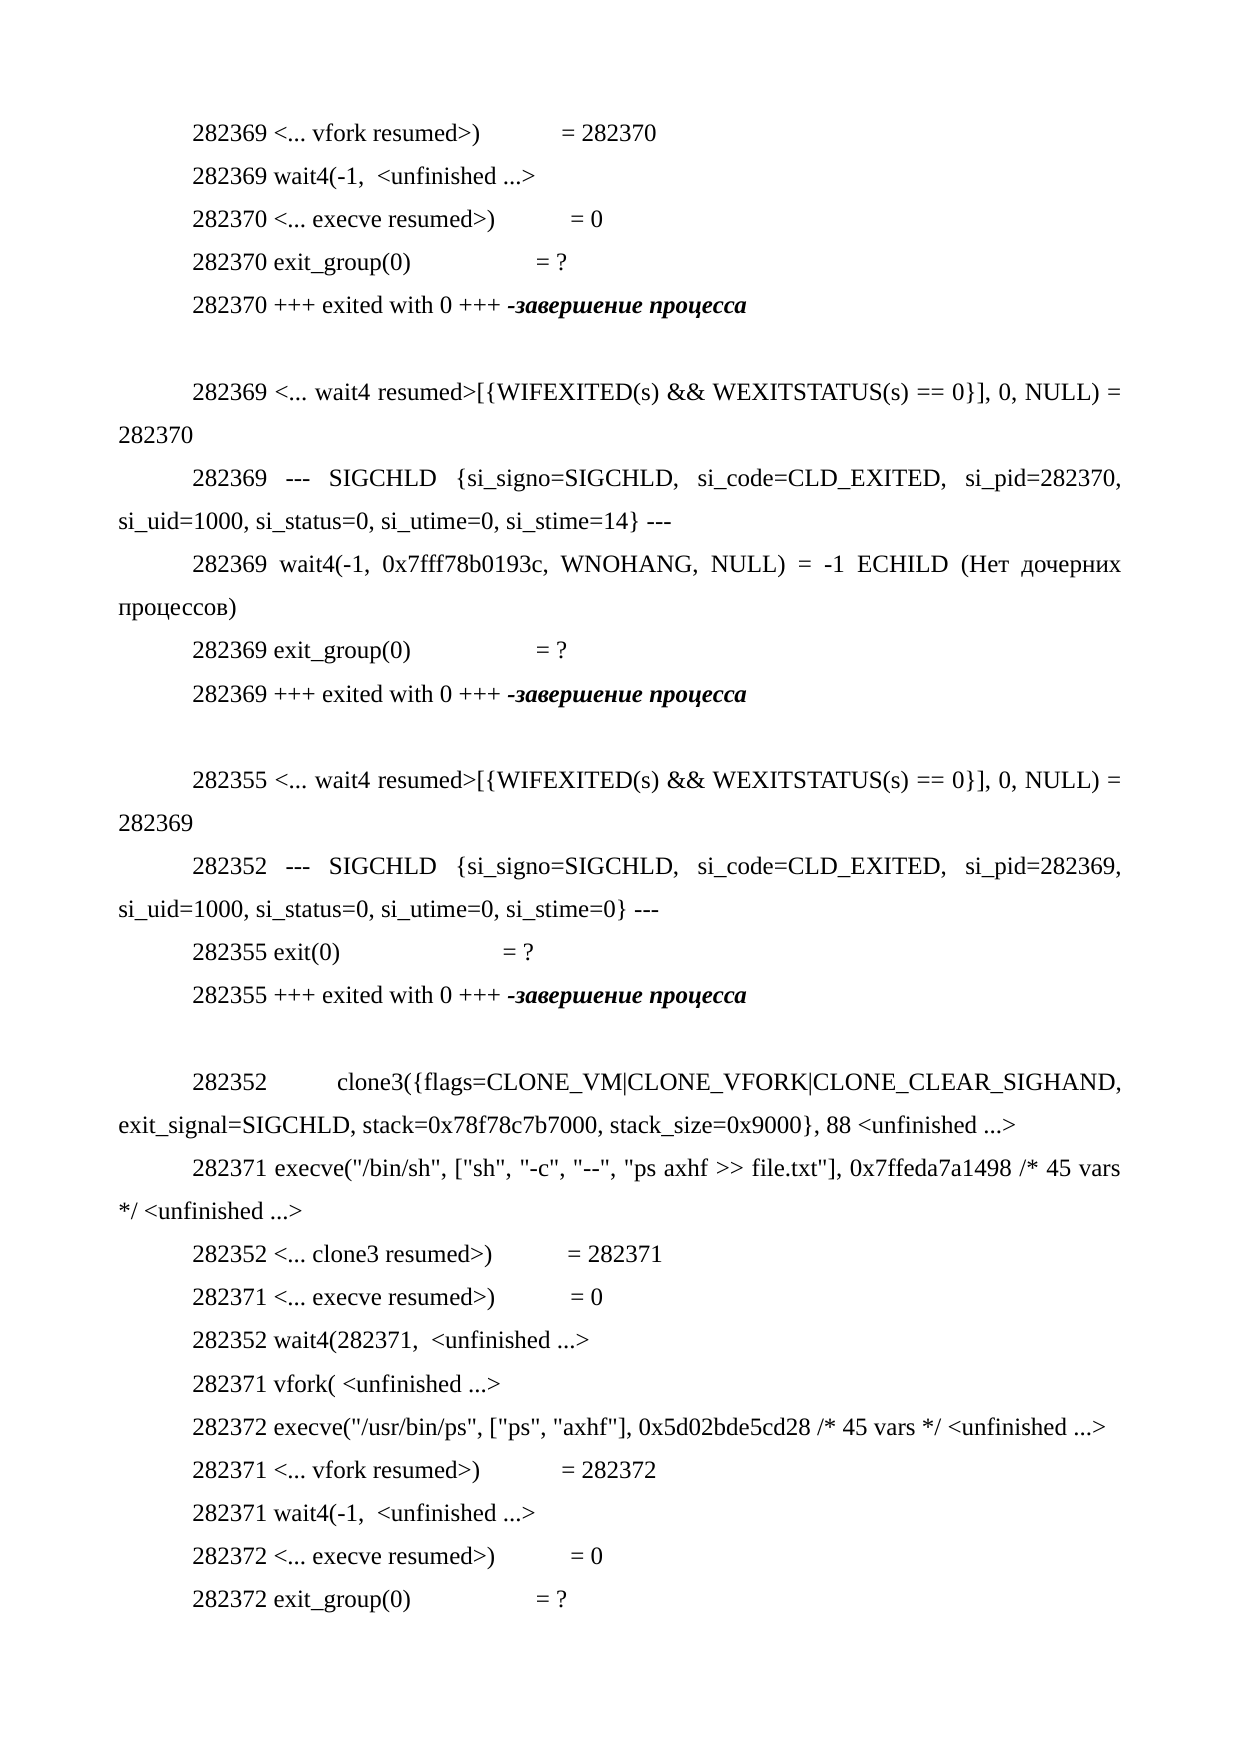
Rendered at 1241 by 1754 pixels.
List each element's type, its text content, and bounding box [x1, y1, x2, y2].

text 282371 execve("/bin/sh", ["sh", "-c", "--", "ps axhf >> file.txt"], 0x7ffeda7a1498 /* 45 vars */ <unfinished ...> [118, 1153, 1122, 1225]
text 282352 wait4(282371, <unfinished ...> [118, 1326, 1122, 1354]
text 282371 wait4(-1, <unfinished ...> [118, 1498, 1122, 1527]
text 282369 exit_group(0) = ? [118, 636, 1122, 664]
text 282369 --- SIGCHLD {si_signo=SIGCHLD, si_code=CLD_EXITED, si_pid=282370, si_uid=1000, si_status=0, si_utime=0, si_stime=14} --- [118, 463, 1122, 535]
text 282371 vfork( <unfinished ...> [118, 1369, 1122, 1397]
text 282370 <... execve resumed>) = 0 [118, 204, 1122, 233]
text 282370 exit_group(0) = ? [118, 247, 1122, 276]
text 282370 +++ exited with 0 +++ -завершение процесса [118, 291, 1122, 319]
text 282372 <... execve resumed>) = 0 [118, 1541, 1122, 1570]
text 282369 wait4(-1, <unfinished ...> [118, 161, 1122, 190]
text 282352 --- SIGCHLD {si_signo=SIGCHLD, si_code=CLD_EXITED, si_pid=282369, si_uid=1000, si_status=0, si_utime=0, si_stime=0} --- [118, 851, 1122, 923]
text 282369 wait4(-1, 0x7fff78b0193c, WNOHANG, NULL) = -1 ECHILD (Нет дочерних процессов) [118, 549, 1122, 621]
text 282352 <... clone3 resumed>) = 282371 [118, 1239, 1122, 1268]
text 282352 clone3({flags=CLONE_VM|CLONE_VFORK|CLONE_CLEAR_SIGHAND, exit_signal=SIGCHLD, stack=0x78f78c7b7000, stack_size=0x9000}, 88 <unfinished ...> [118, 1067, 1122, 1139]
text 282371 <... vfork resumed>) = 282372 [118, 1455, 1122, 1484]
text 282369 <... vfork resumed>) = 282370 [118, 118, 1122, 147]
text 282371 <... execve resumed>) = 0 [118, 1282, 1122, 1311]
text 282355 exit(0) = ? [118, 937, 1122, 966]
text 282372 execve("/usr/bin/ps", ["ps", "axhf"], 0x5d02bde5cd28 /* 45 vars */ <unfinished ...> [118, 1412, 1122, 1441]
text 282369 +++ exited with 0 +++ -завершение процесса [118, 679, 1122, 707]
text 282355 +++ exited with 0 +++ -завершение процесса [118, 981, 1122, 1009]
text 282355 <... wait4 resumed>[{WIFEXITED(s) && WEXITSTATUS(s) == 0}], 0, NULL) = 282369 [118, 765, 1122, 837]
text 282372 exit_group(0) = ? [118, 1584, 1122, 1613]
text 282369 <... wait4 resumed>[{WIFEXITED(s) && WEXITSTATUS(s) == 0}], 0, NULL) = 282370 [118, 377, 1122, 449]
